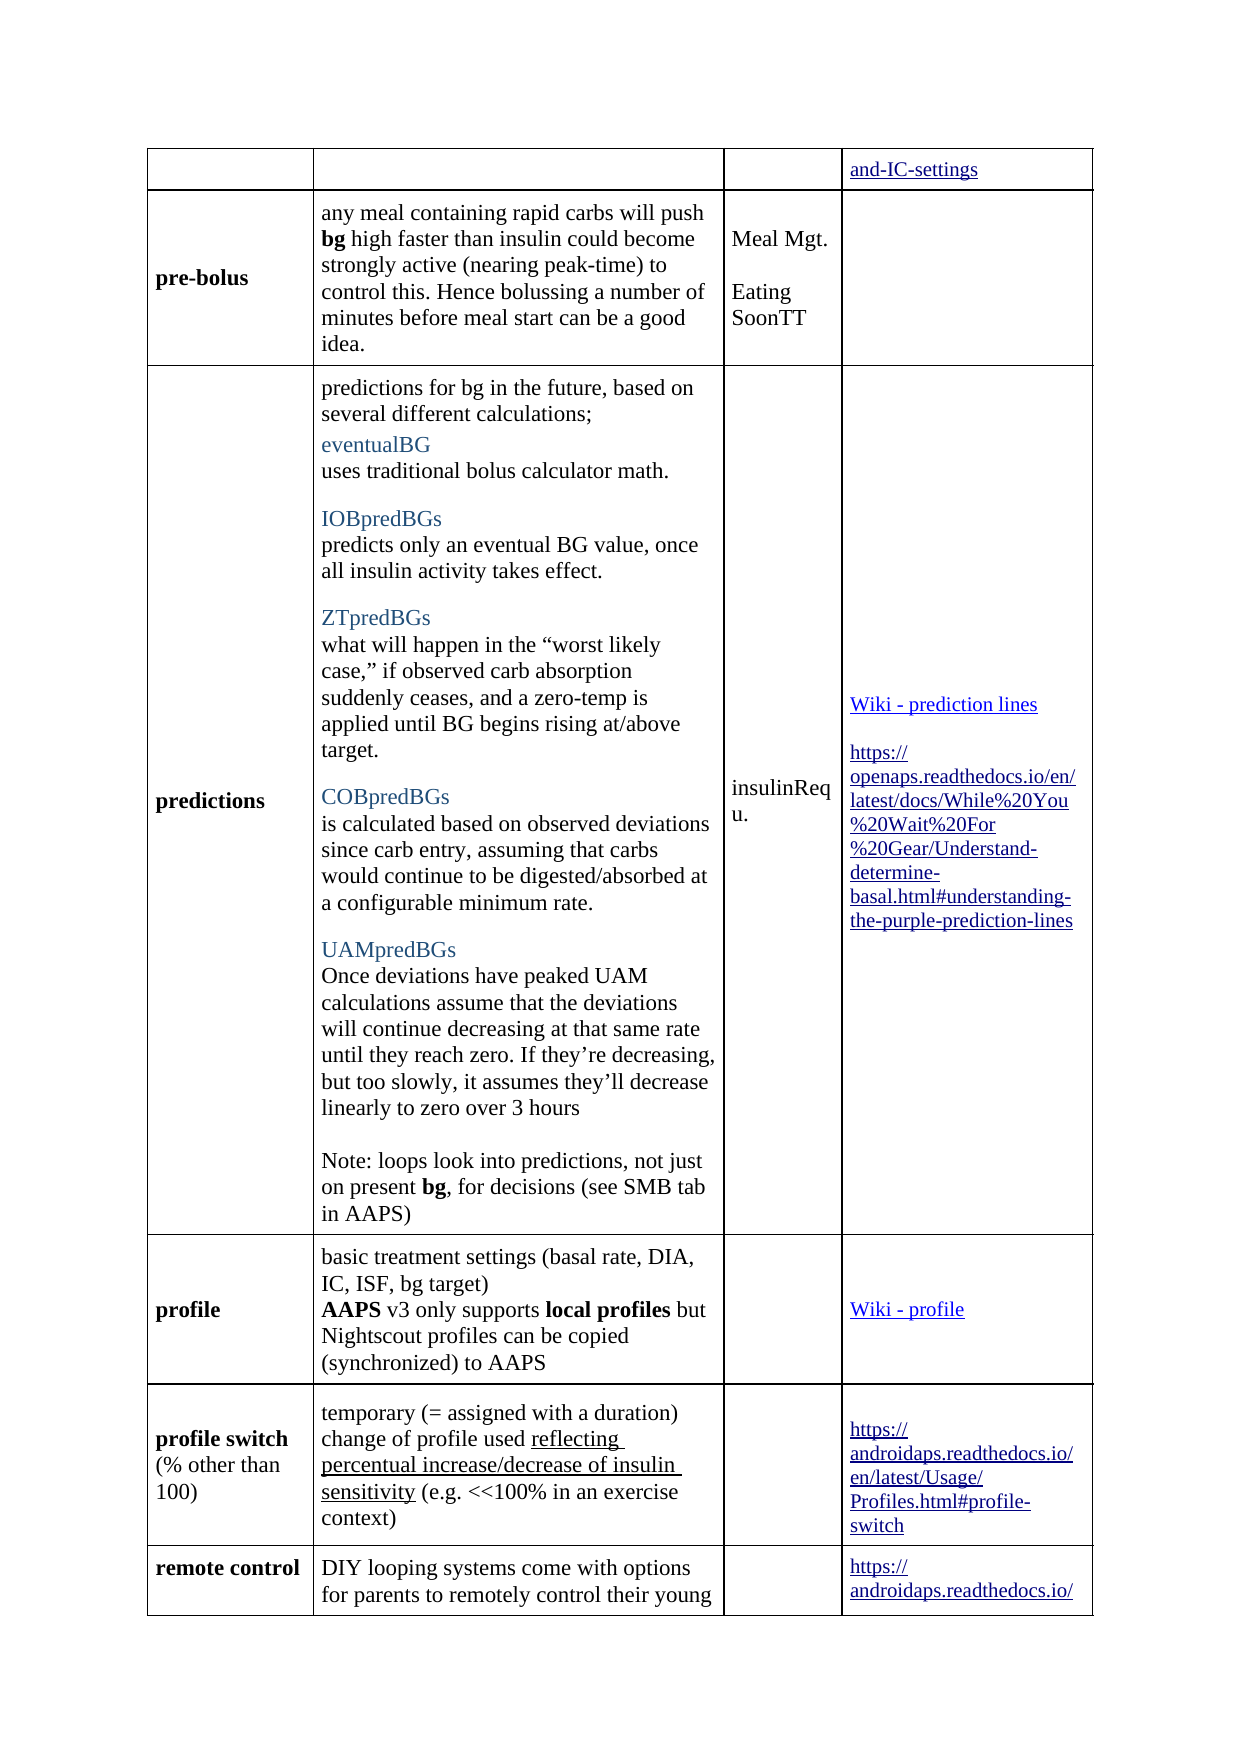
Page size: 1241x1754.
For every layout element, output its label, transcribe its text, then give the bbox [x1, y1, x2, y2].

table_cell profile switch (% other than 100) [148, 1385, 313, 1545]
table_cell [725, 1235, 841, 1383]
table_cell profile [148, 1235, 313, 1383]
table_cell Meal Mgt. Eating SoonTT [725, 191, 841, 364]
table_cell [725, 149, 841, 189]
table_cell [725, 1546, 841, 1615]
table_cell Wiki - prediction lines https://openaps.readthedocs.io/en/latest/docs/While%20You%20Wait%20For%20Gear/Understand-determine-basal.html#understanding-the-purple-prediction-lines [843, 366, 1092, 1234]
table_cell basic treatment settings (basal rate, DIA, IC, ISF, bg target) AAPS v3 only supports local profiles but Nightscout profiles can be copied (synchronized) to AAPS [314, 1235, 723, 1383]
table_cell insulinRequ. [725, 366, 841, 1234]
table_cell predictions for bg in the future, based on several different calculations; eventualBG uses traditional bolus calculator math. IOBpredBGs predicts only an eventual BG value, once all insulin activity takes effect. ZTpredBGs what will happen in the “worst likely case,” if observed carb absorption suddenly ceases, and a zero-temp is applied until BG begins rising at/above target. COBpredBGs is calculated based on observed deviations since carb entry, assuming that carbs would continue to be digested/absorbed at a configurable minimum rate. UAMpredBGs Once deviations have peaked UAM calculations assume that the deviations will continue decreasing at that same rate until they reach zero. If they’re decreasing, but too slowly, it assumes they’ll decrease linearly to zero over 3 hours Note: loops look into predictions, not just on present bg, for decisions (see SMB tab in AAPS) [314, 366, 723, 1234]
table_cell [725, 1385, 841, 1545]
table_cell temporary (= assigned with a duration) change of profile used reflecting percentual increase/decrease of insulin sensitivity (e.g. <<100% in an exercise context) [314, 1385, 723, 1545]
table_cell https://androidaps.readthedocs.io/ [843, 1546, 1092, 1615]
table_cell Wiki - profile [843, 1235, 1092, 1383]
table_cell pre-bolus [148, 191, 313, 364]
table_cell [843, 191, 1092, 364]
table_cell [148, 149, 313, 189]
table_cell predictions [148, 366, 313, 1234]
table_cell any meal containing rapid carbs will push bg high faster than insulin could become strongly active (nearing peak-time) to control this. Hence bolussing a number of minutes before meal start can be a good idea. [314, 191, 723, 364]
table_cell https://androidaps.readthedocs.io/en/latest/Usage/Profiles.html#profile-switch [843, 1385, 1092, 1545]
table_cell and-IC-settings [843, 149, 1092, 189]
table_cell DIY looping systems come with options for parents to remotely control their young [314, 1546, 723, 1615]
table_cell [314, 149, 723, 189]
table_cell remote control [148, 1546, 313, 1615]
